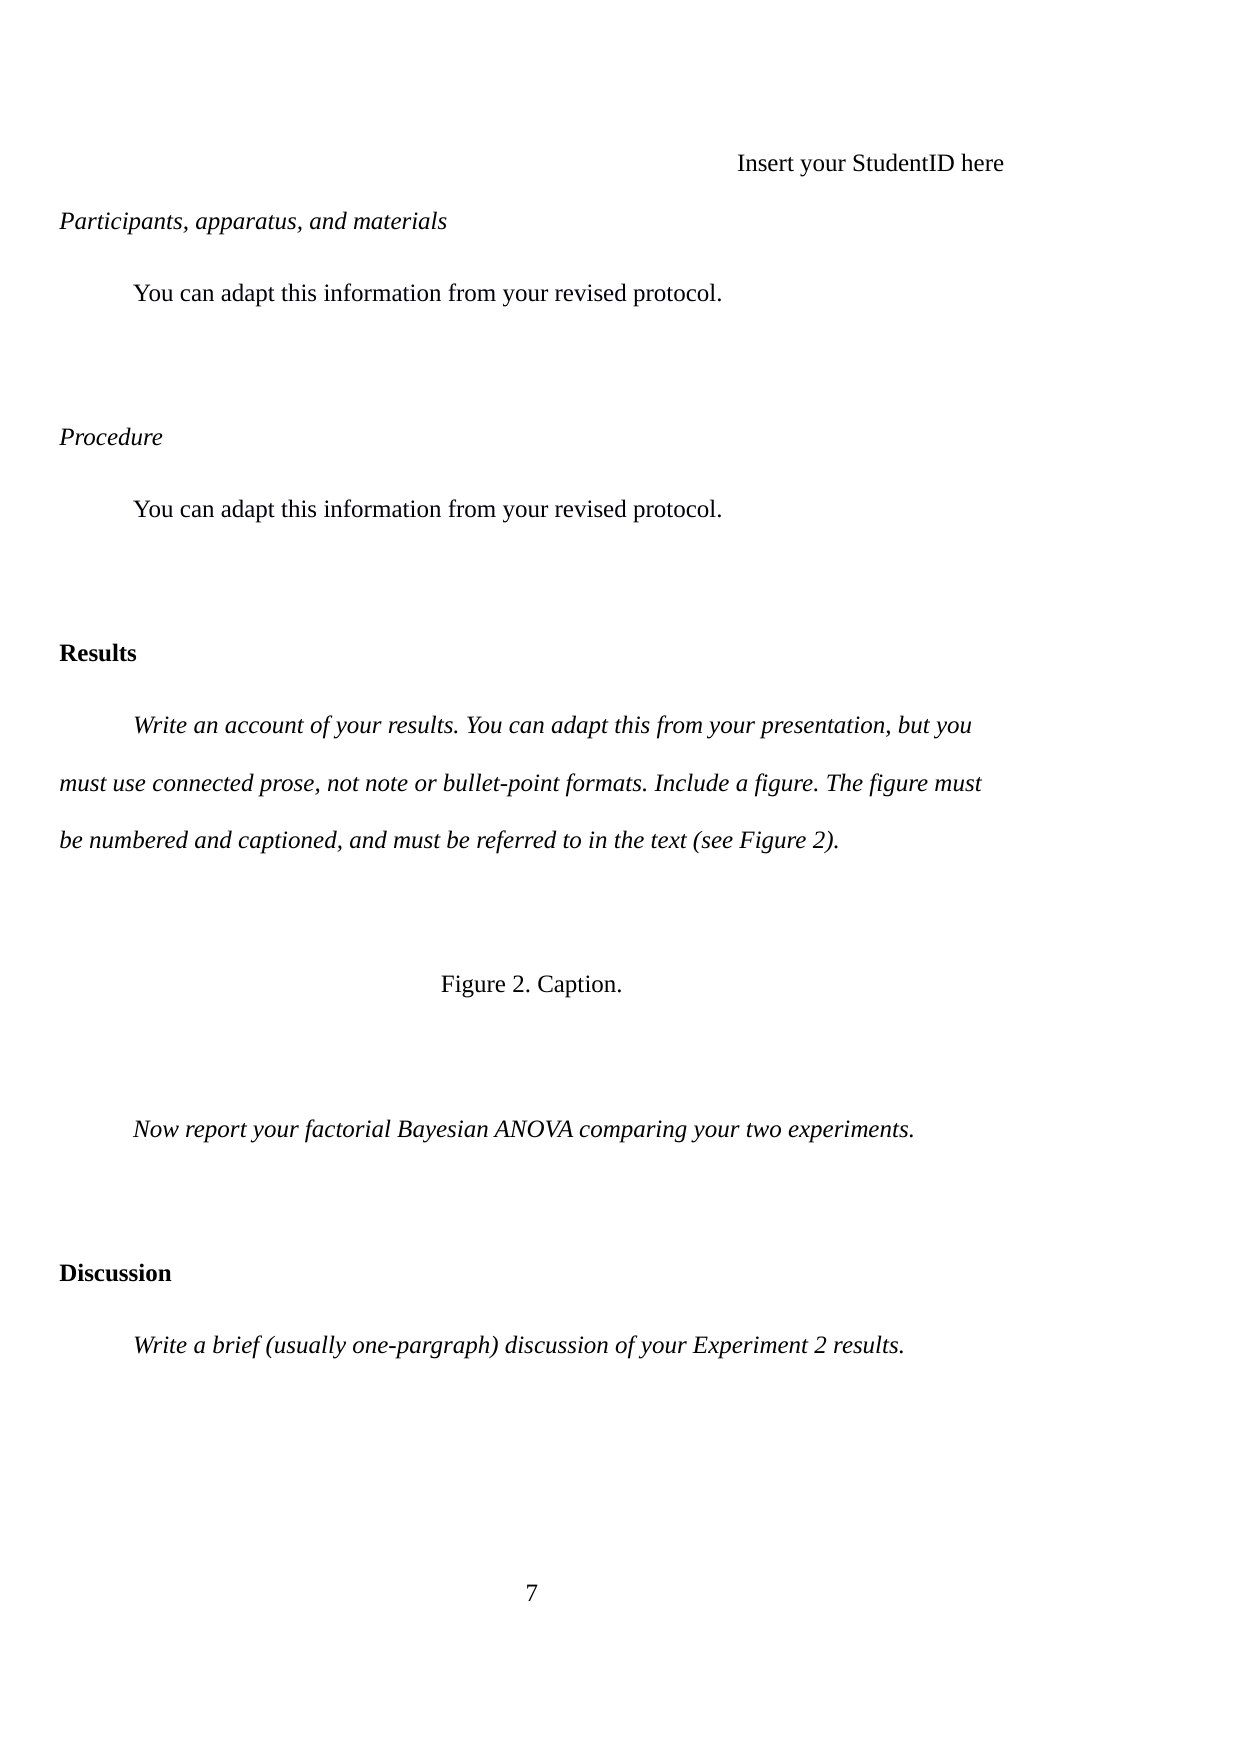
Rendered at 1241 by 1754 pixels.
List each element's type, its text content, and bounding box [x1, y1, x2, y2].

text Procedure [59, 422, 1004, 451]
text Write an account of your results. You can adapt this from your presentation, but you must use connected prose, not note or bullet-point formats. Include a figure. The figure must be numbered and captioned, and must be referred to in the text (see Figure 2). [59, 710, 1004, 854]
text Discussion [59, 1258, 1004, 1287]
text Participants, apparatus, and materials [59, 206, 1004, 234]
text You can adapt this information from your revised protocol. [59, 494, 1004, 523]
text Figure 2. Caption. [59, 969, 1004, 998]
text You can adapt this information from your revised protocol. [59, 278, 1004, 307]
text Results [59, 638, 1004, 667]
text Now report your factorial Bayesian ANOVA comparing your two experiments. [59, 1114, 1004, 1142]
text Write a brief (usually one-pargraph) discussion of your Experiment 2 results. [59, 1330, 1004, 1359]
